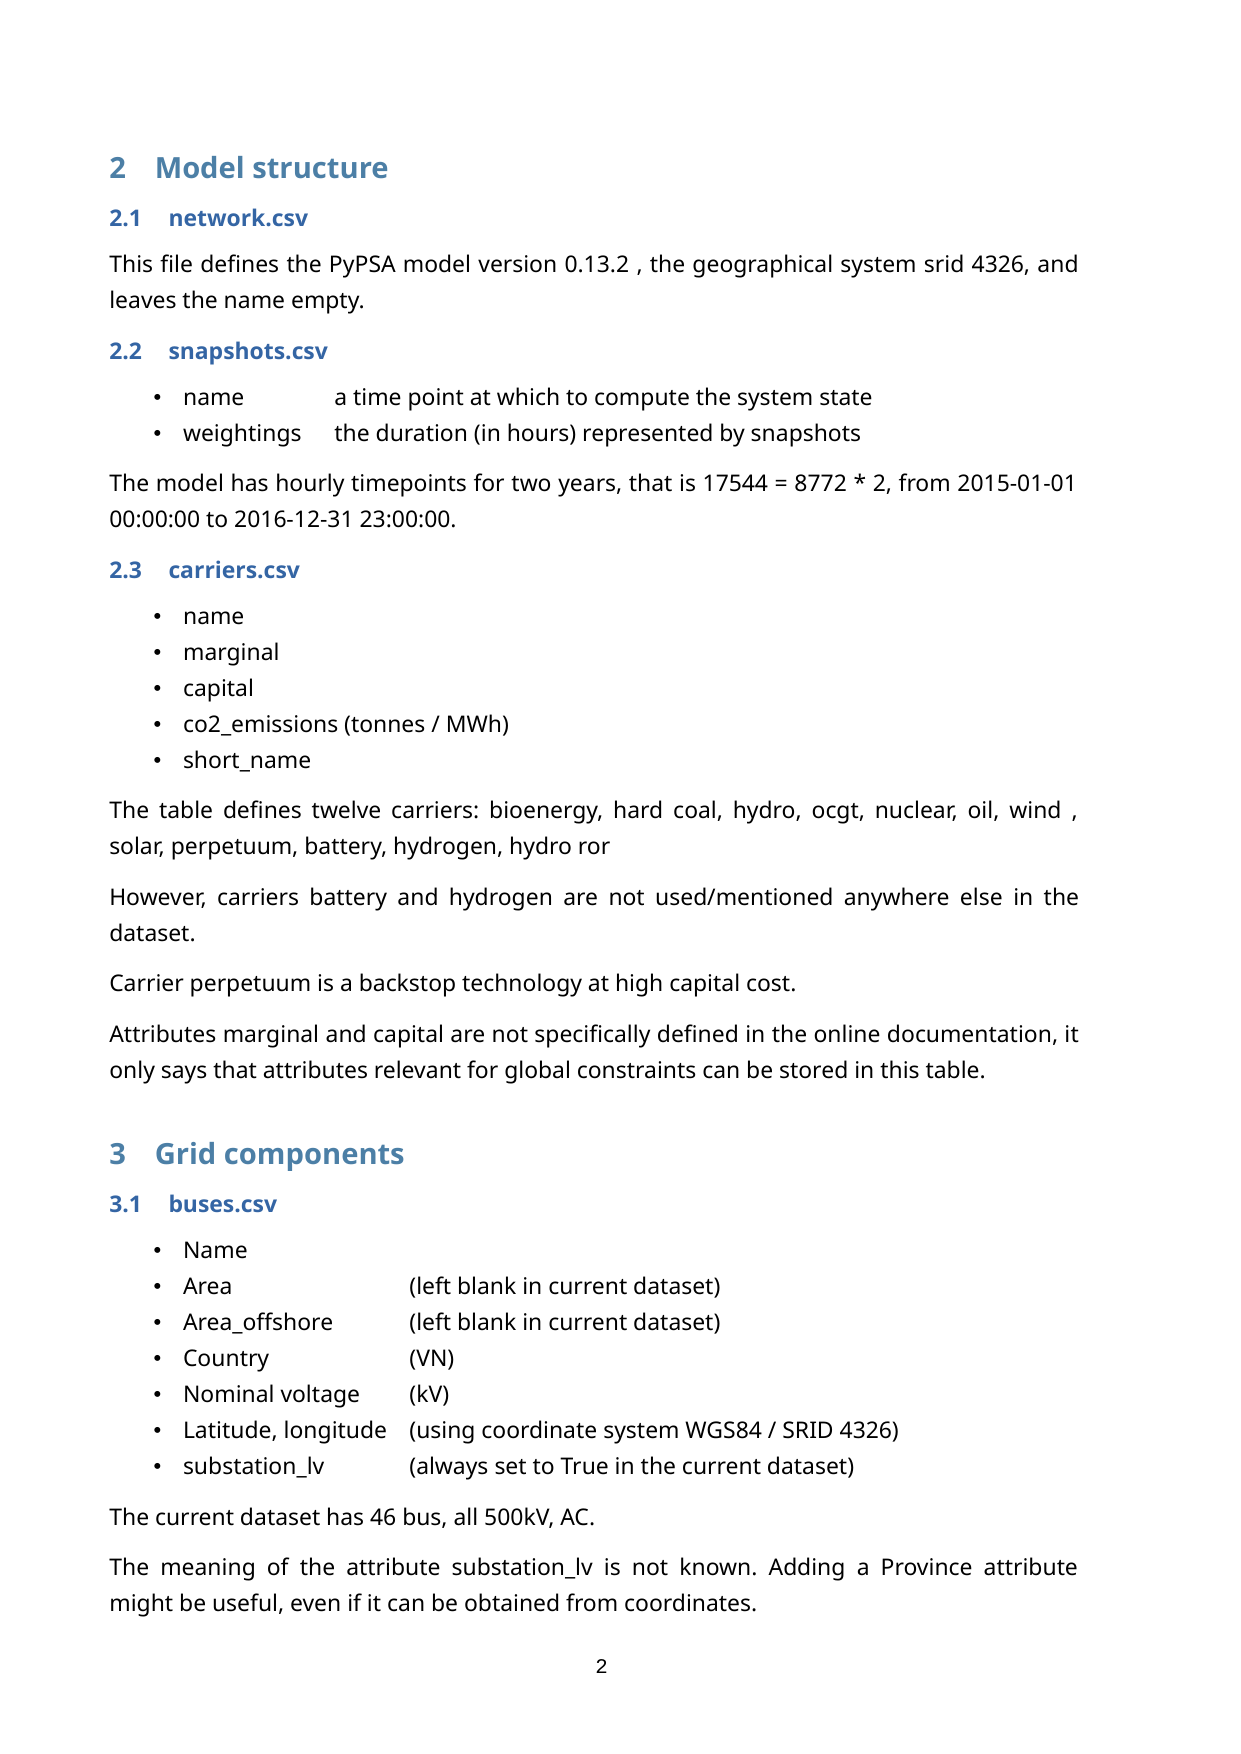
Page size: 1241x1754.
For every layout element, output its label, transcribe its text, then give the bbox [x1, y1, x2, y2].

text However, carriers battery and hydrogen are not used/mentioned anywhere else in the dataset. [109, 881, 1079, 948]
subtitle buses.csv [109, 1188, 1079, 1219]
subtitle network.csv [109, 202, 1079, 233]
subtitle carriers.csv [109, 554, 1079, 585]
text The meaning of the attribute substation_lv is not known. Adding a Province attribute might be useful, even if it can be obtained from coordinates. [109, 1551, 1079, 1618]
list Country (VN) [153, 1342, 1079, 1373]
list short_name [153, 743, 1079, 775]
text Carrier perpetuum is a backstop technology at high capital cost. [109, 967, 1079, 998]
list Area_offshore (left blank in current dataset) [153, 1306, 1079, 1337]
text This file defines the PyPSA model version 0.13.2 , the geographical system srid 4326, and leaves the name empty. [109, 248, 1079, 315]
list weightings the duration (in hours) represented by snapshots [153, 417, 1079, 448]
subtitle Model structure [109, 148, 1079, 187]
text The table defines twelve carriers: bioenergy, hard coal, hydro, ocgt, nuclear, oil, wind , solar, perpetuum, battery, hydrogen, hydro ror [109, 794, 1079, 861]
subtitle snapshots.csv [109, 334, 1079, 366]
list Latitude, longitude (using coordinate system WGS84 / SRID 4326) [153, 1414, 1079, 1445]
list name a time point at which to compute the system state [153, 381, 1079, 412]
list Area (left blank in current dataset) [153, 1270, 1079, 1301]
list capital [153, 672, 1079, 703]
text The current dataset has 46 bus, all 500kV, AC. [109, 1500, 1079, 1532]
list name [153, 600, 1079, 631]
list substation_lv (always set to True in the current dataset) [153, 1450, 1079, 1481]
list co2_emissions (tonnes / MWh) [153, 708, 1079, 739]
list marginal [153, 636, 1079, 667]
text Attributes marginal and capital are not specifically defined in the online documentation, it only says that attributes relevant for global constraints can be stored in this table. [109, 1018, 1079, 1085]
subtitle Grid components [109, 1134, 1079, 1173]
list Nominal voltage (kV) [153, 1378, 1079, 1409]
text The model has hourly timepoints for two years, that is 17544 = 8772 * 2, from 2015-01-01 00:00:00 to 2016-12-31 23:00:00. [109, 467, 1079, 534]
list Name [153, 1234, 1079, 1265]
